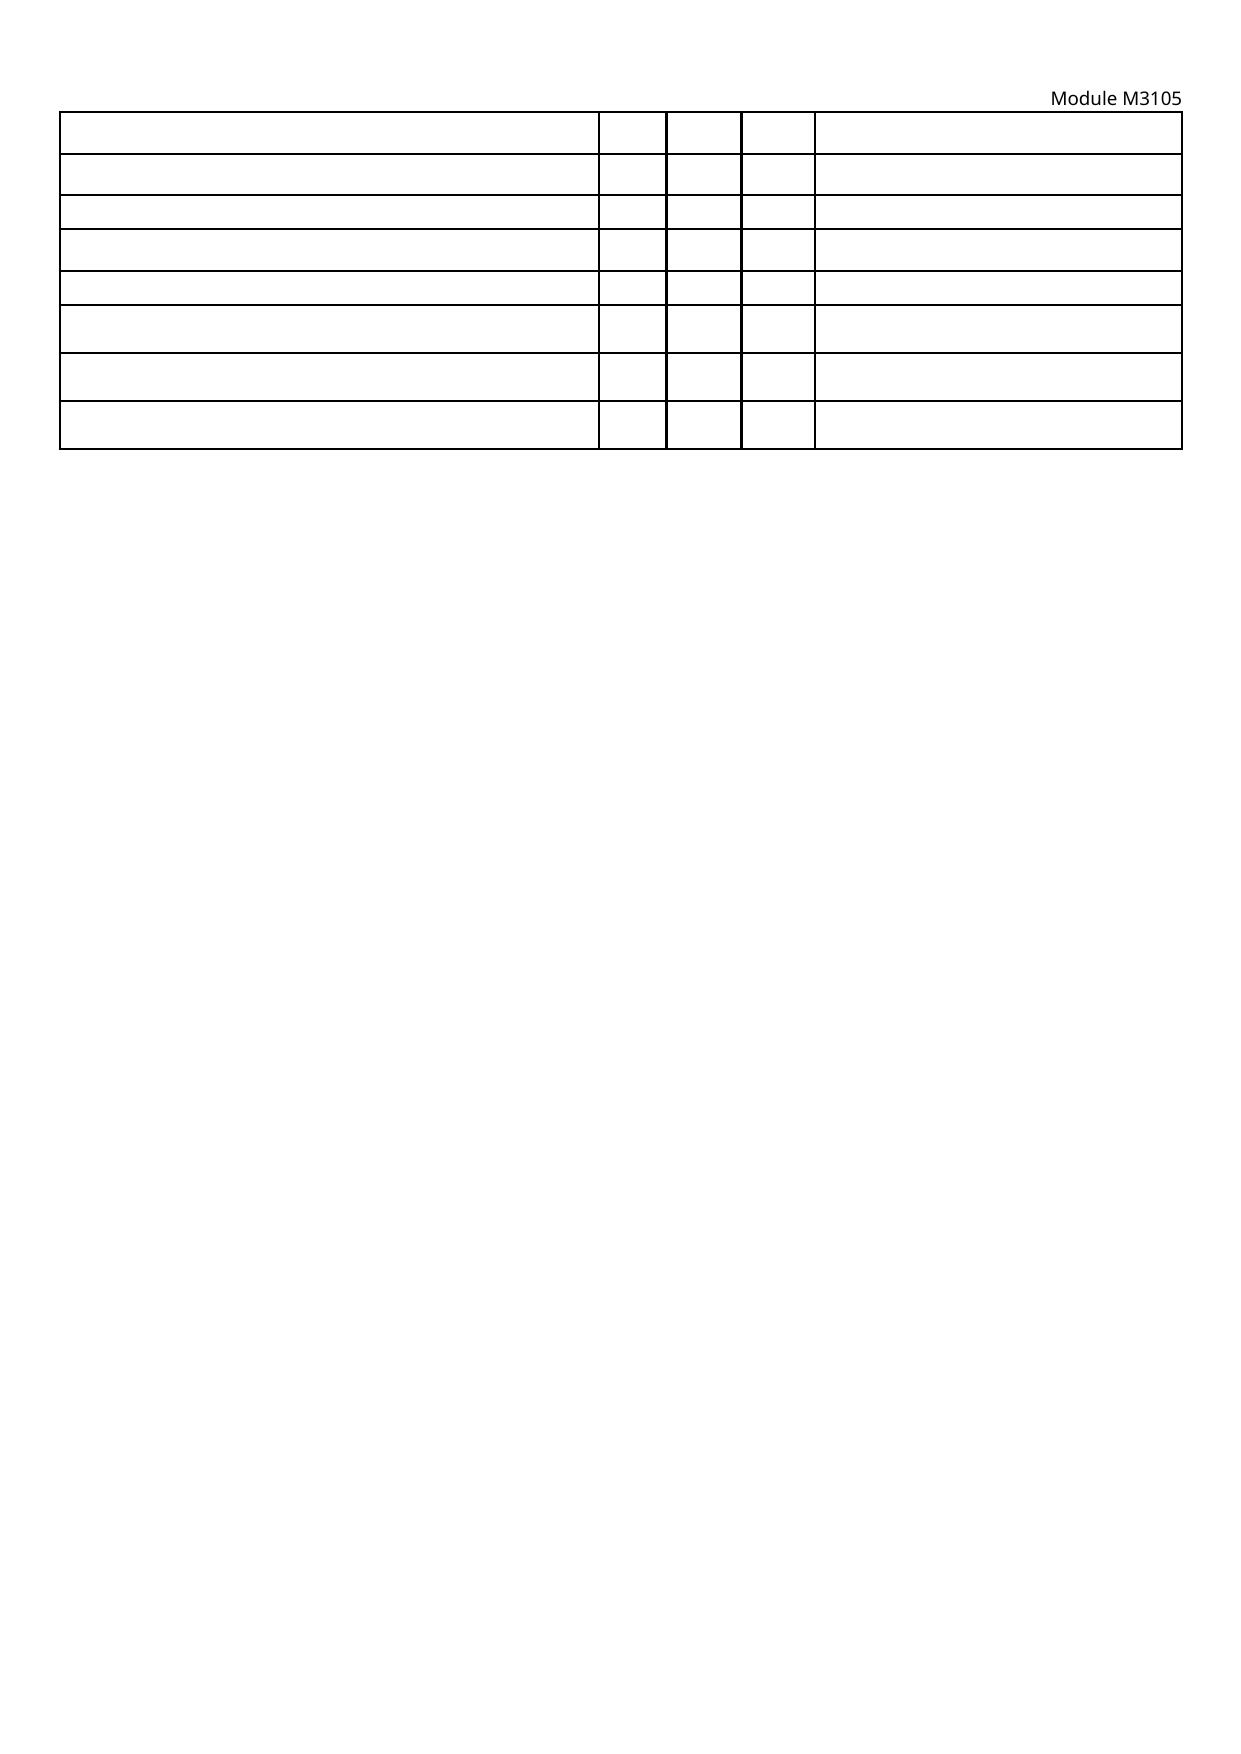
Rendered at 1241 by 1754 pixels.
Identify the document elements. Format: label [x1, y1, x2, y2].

table_cell [668, 196, 740, 228]
table_cell [600, 196, 665, 228]
table_cell [816, 230, 1181, 270]
table_cell [61, 196, 598, 228]
table_cell [668, 402, 740, 447]
table_cell [816, 272, 1181, 304]
table_cell [668, 354, 740, 399]
table_cell [743, 354, 814, 399]
table_cell [743, 272, 814, 304]
table_cell [600, 402, 665, 447]
table_cell [668, 155, 740, 194]
table_cell [816, 155, 1181, 194]
table_cell [816, 113, 1181, 153]
table_cell [61, 155, 598, 194]
table_cell [816, 402, 1181, 447]
table_cell [600, 272, 665, 304]
table_cell [600, 306, 665, 352]
table_cell [61, 113, 598, 153]
table_cell [61, 354, 598, 399]
table_cell [61, 230, 598, 270]
table_cell [600, 354, 665, 399]
table_cell [743, 230, 814, 270]
table_cell [743, 306, 814, 352]
table_cell [668, 230, 740, 270]
table_cell [61, 306, 598, 352]
table_cell [743, 402, 814, 447]
table_cell [668, 272, 740, 304]
table_cell [668, 113, 740, 153]
table_cell [600, 113, 665, 153]
table_cell [61, 402, 598, 447]
table_cell [743, 155, 814, 194]
table_cell [816, 306, 1181, 352]
table_cell [816, 196, 1181, 228]
table_cell [743, 113, 814, 153]
table_cell [600, 155, 665, 194]
table_cell [743, 196, 814, 228]
table_cell [61, 272, 598, 304]
table_cell [600, 230, 665, 270]
table_cell [816, 354, 1181, 399]
table_cell [668, 306, 740, 352]
